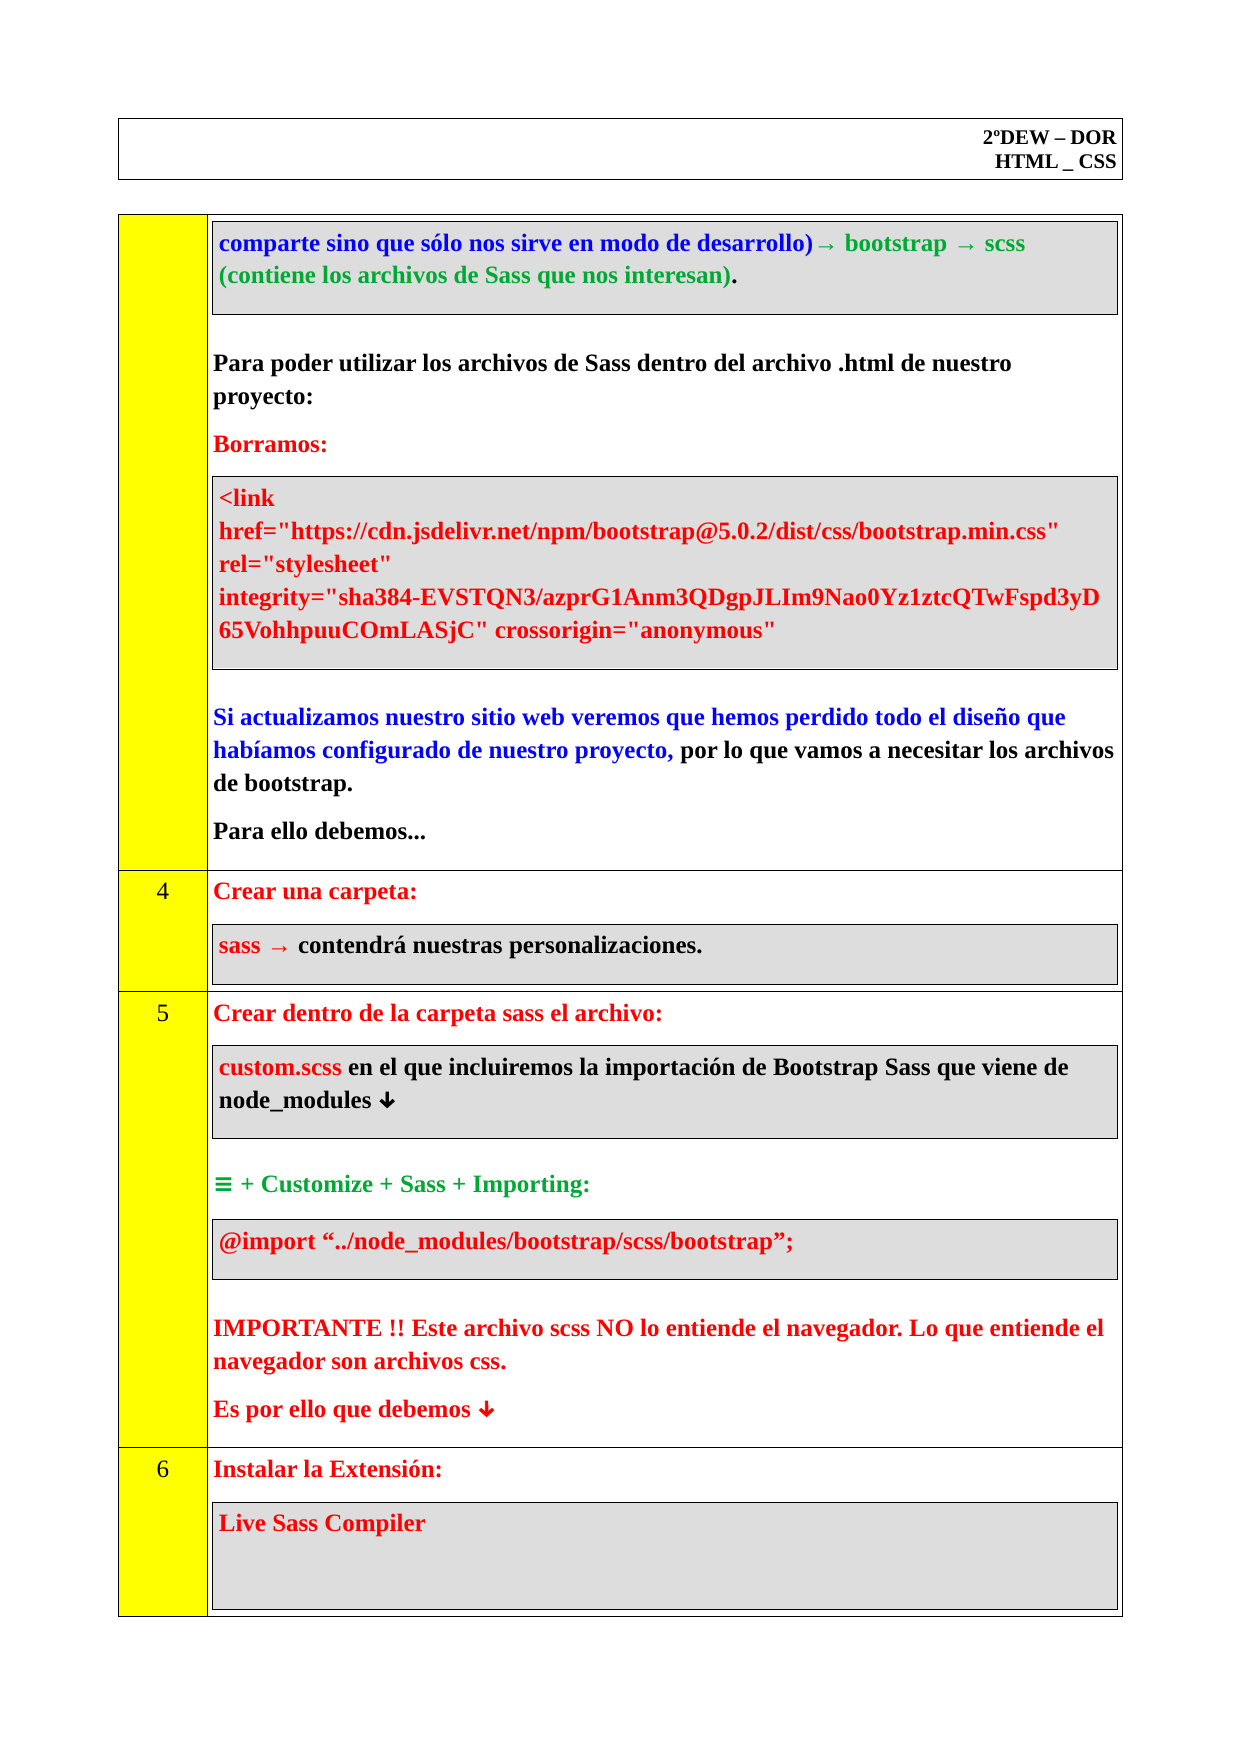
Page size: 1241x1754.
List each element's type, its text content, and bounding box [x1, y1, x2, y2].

table_header custom.scss en el que incluiremos la importación de Bootstrap Sass que viene de node_modules ↓ [213, 1046, 1117, 1138]
table_cell 6 [119, 1448, 207, 1616]
table_header <link href="https://cdn.jsdelivr.net/npm/bootstrap@5.0.2/dist/css/bootstrap.min.css" rel="stylesheet" integrity="sha384-EVSTQN3/azprG1Anm3QDgpJLIm9Nao0Yz1ztcQTwFspd3yD65VohhpuuCOmLASjC" crossorigin="anonymous" [213, 477, 1117, 668]
table_cell Crear una carpeta: [208, 871, 1122, 991]
table_header @import “../node_modules/bootstrap/scss/bootstrap”; [213, 1220, 1117, 1279]
table_cell [119, 215, 207, 869]
table_cell Crear dentro de la carpeta sass el archivo: ≡ + Customize + Sass + Importing: IMPORTANTE !! Este archivo scss NO lo entiende el navegador. Lo que entiende el navegador son archivos css. Es por ello que debemos ↓ [208, 992, 1122, 1447]
table_cell Para poder utilizar los archivos de Sass dentro del archivo .html de nuestro proyecto: Borramos: Si actualizamos nuestro sitio web veremos que hemos perdido todo el diseño que habíamos configurado de nuestro proyecto, por lo que vamos a necesitar los archivos de bootstrap. Para ello debemos... [208, 215, 1122, 869]
table_header Live Sass Compiler [213, 1503, 1117, 1609]
table_header comparte sino que sólo nos sirve en modo de desarrollo)→ bootstrap → scss (contiene los archivos de Sass que nos interesan). [213, 222, 1117, 314]
table_header sass → contendrá nuestras personalizaciones. [213, 925, 1117, 984]
table_cell 4 [119, 871, 207, 991]
table_cell 5 [119, 992, 207, 1447]
table_cell Instalar la Extensión: [208, 1448, 1122, 1616]
